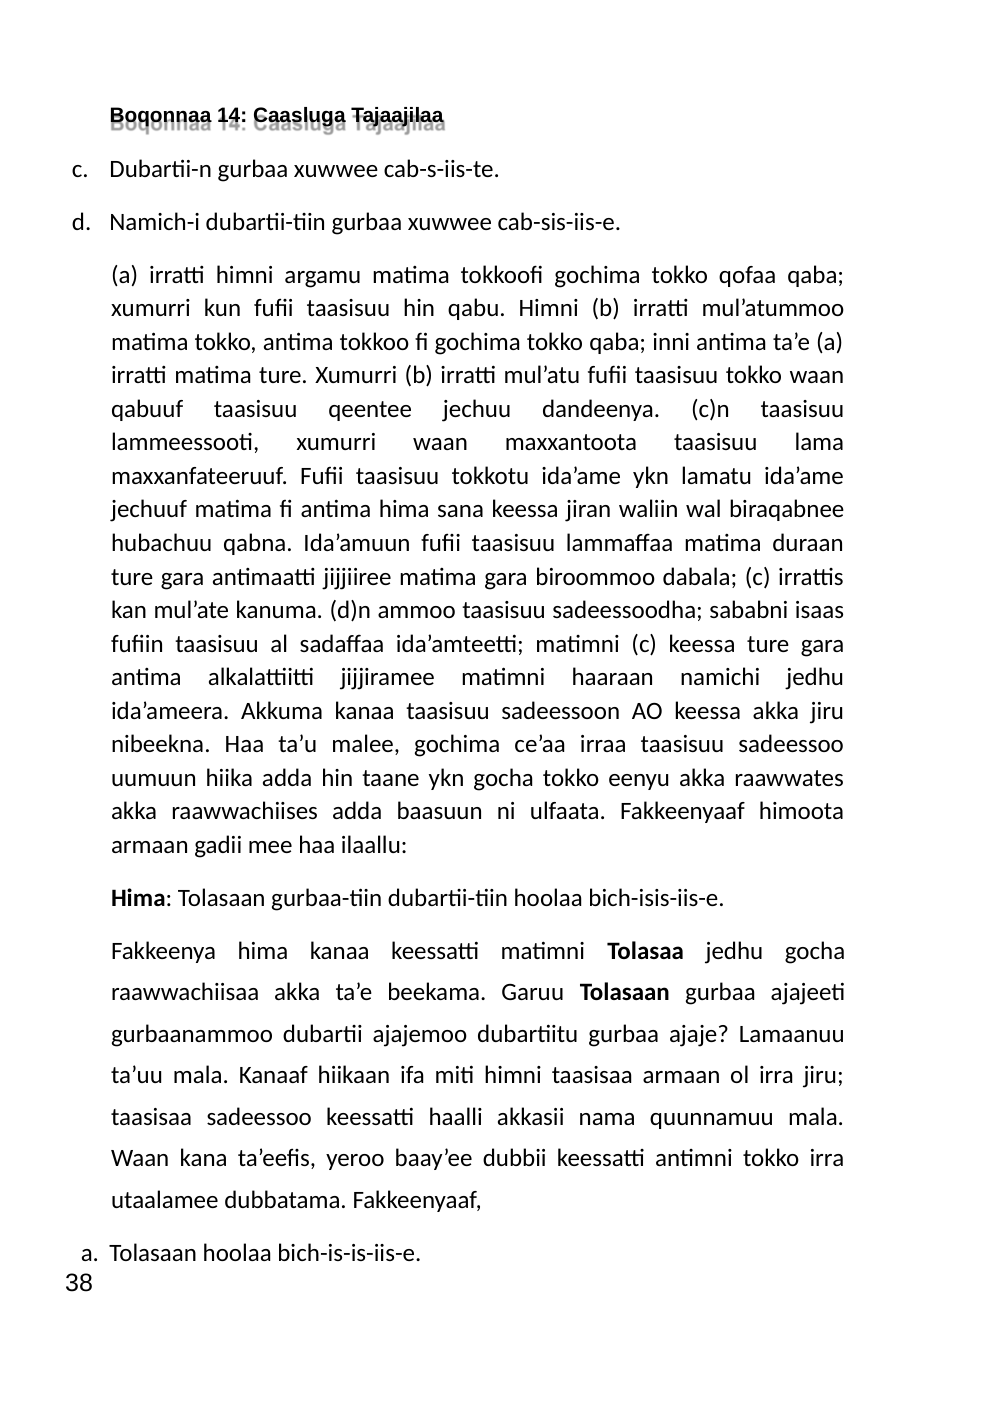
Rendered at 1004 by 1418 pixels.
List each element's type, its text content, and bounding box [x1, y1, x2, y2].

list Dubartii-n gurbaa xuwwee cab-s-iis-te. [72, 153, 845, 183]
text Fakkeenya hima kanaa keessatti matimni Tolasaa jedhu gocha raawwachiisaa akka ta’e beekama. Garuu Tolasaan gurbaa ajajeeti gurbaanammoo dubartii ajajemoo dubartiitu gurbaa ajaje? Lamaanuu ta’uu mala. Kanaaf hiikaan ifa miti himni taasisaa armaan ol irra jiru; taasisaa sadeessoo keessatti haalli akkasii nama quunnamuu mala. Waan kana ta’eefis, yeroo baay’ee dubbii keessatti antimni tokko irra utaalamee dubbatama. Fakkeenyaaf, [111, 935, 845, 1214]
picture [95, 102, 471, 149]
list Namich-i dubartii-tiin gurbaa xuwwee cab-sis-iis-e. [72, 206, 845, 236]
list Tolasaan hoolaa bich-is-is-iis-e. [81, 1237, 845, 1267]
text (a) irratti himni argamu matima tokkoofi gochima tokko qofaa qaba; xumurri kun fufii taasisuu hin qabu. Himni (b) irratti mul’atummoo matima tokko, antima tokkoo fi gochima tokko qaba; inni antima ta’e (a) irratti matima ture. Xumurri (b) irratti mul’atu fufii taasisuu tokko waan qabuuf taasisuu qeentee jechuu dandeenya. (c)n taasisuu lammeessooti, xumurri waan maxxantoota taasisuu lama maxxanfateeruuf. Fufii taasisuu tokkotu ida’ame ykn lamatu ida’ame jechuuf matima fi antima hima sana keessa jiran waliin wal biraqabnee hubachuu qabna. Ida’amuun fufii taasisuu lammaffaa matima duraan ture gara antimaatti jijjiiree matima gara biroommoo dabala; (c) irrattis kan mul’ate kanuma. (d)n ammoo taasisuu sadeessoodha; sababni isaas fufiin taasisuu al sadaffaa ida’amteetti; matimni (c) keessa ture gara antima alkalattiitti jijjiramee matimni haaraan namichi jedhu ida’ameera. Akkuma kanaa taasisuu sadeessoon AO keessa akka jiru nibeekna. Haa ta’u malee, gochima ce’aa irraa taasisuu sadeessoo uumuun hiika adda hin taane ykn gocha tokko eenyu akka raawwates akka raawwachiises adda baasuun ni ulfaata. Fakkeenyaaf himoota armaan gadii mee haa ilaallu: [111, 259, 845, 859]
text Hima: Tolasaan gurbaa-tiin dubartii-tiin hoolaa bich-isis-iis-e. [111, 882, 845, 913]
